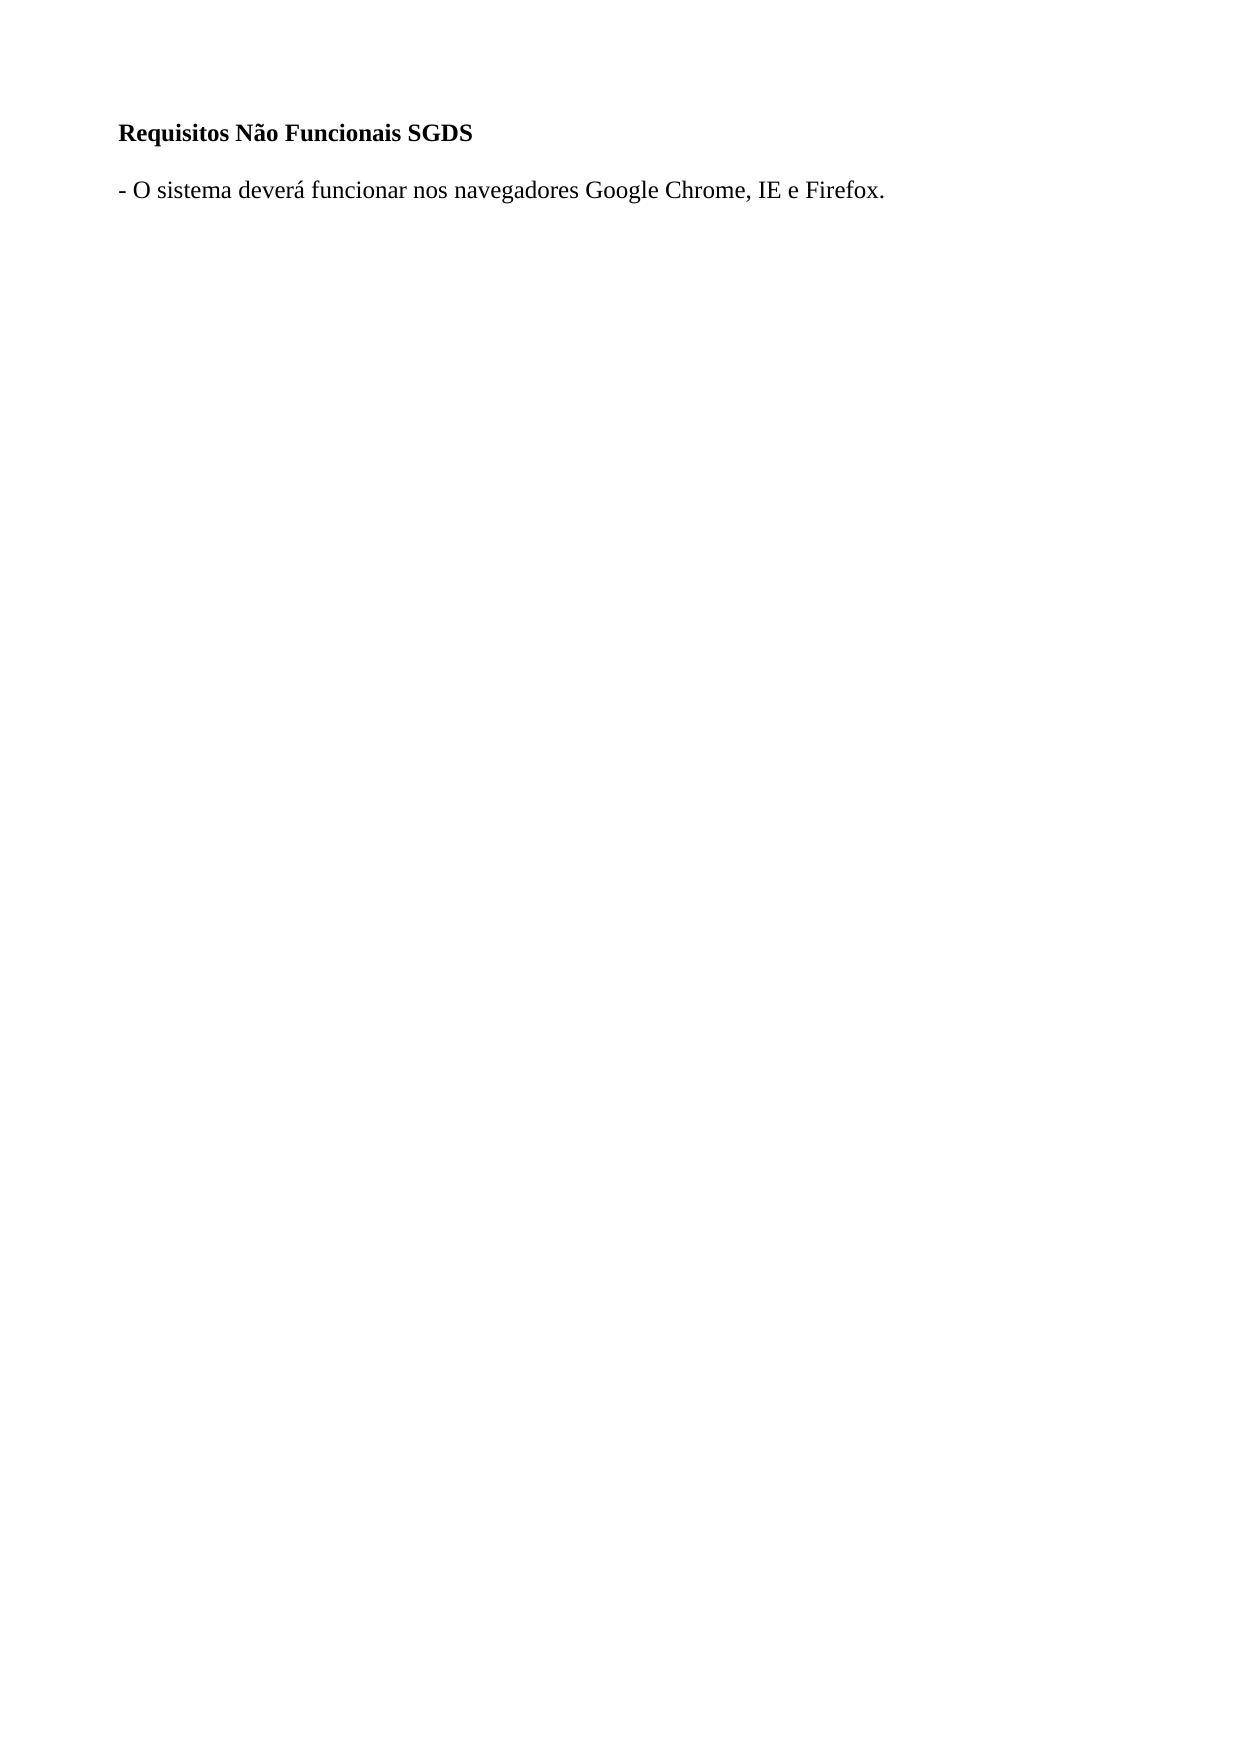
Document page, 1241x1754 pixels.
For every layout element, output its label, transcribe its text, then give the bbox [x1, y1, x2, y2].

text Requisitos Não Funcionais SGDS [118, 118, 1122, 147]
text - O sistema deverá funcionar nos navegadores Google Chrome, IE e Firefox. [118, 176, 1122, 204]
